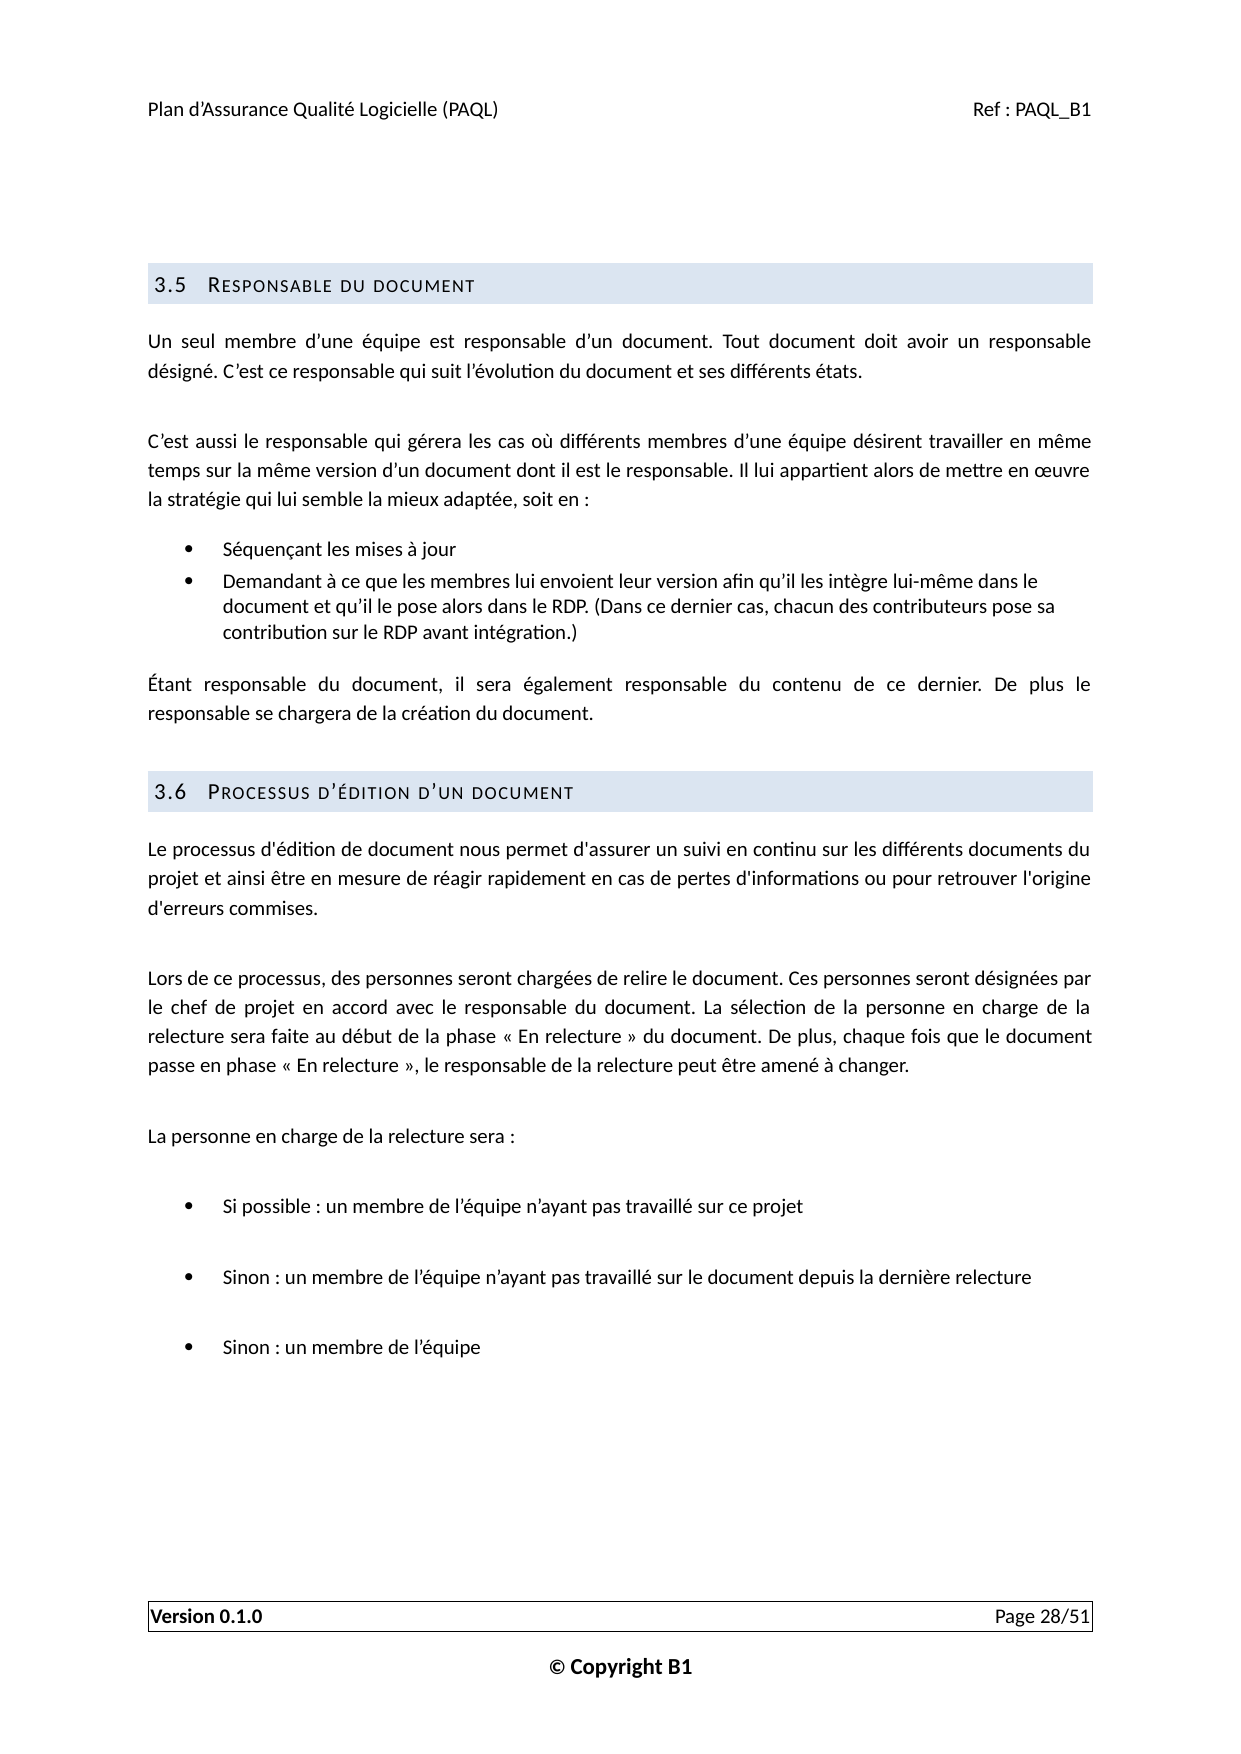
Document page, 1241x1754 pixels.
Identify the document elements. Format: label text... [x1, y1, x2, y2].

text Le processus d'édition de document nous permet d'assurer un suivi en continu sur les différents documents du projet et ainsi être en mesure de réagir rapidement en cas de pertes d'informations ou pour retrouver l'origine d'erreurs commises. [148, 836, 1093, 920]
list Demandant à ce que les membres lui envoient leur version afin qu’il les intègre lui-même dans le document et qu’il le pose alors dans le RDP. (Dans ce dernier cas, chacun des contributeurs pose sa contribution sur le RDP avant intégration.) [185, 568, 1093, 644]
list Processus d’édition d’un document [154, 777, 1086, 805]
list Sinon : un membre de l’équipe n’ayant pas travaillé sur le document depuis la dernière relecture [185, 1264, 1093, 1289]
text Lors de ce processus, des personnes seront chargées de relire le document. Ces personnes seront désignées par le chef de projet en accord avec le responsable du document. La sélection de la personne en charge de la relecture sera faite au début de la phase « En relecture » du document. De plus, chaque fois que le document passe en phase « En relecture », le responsable de la relecture peut être amené à changer. [148, 965, 1093, 1078]
list Si possible : un membre de l’équipe n’ayant pas travaillé sur ce projet [185, 1193, 1093, 1219]
list Responsable du document [154, 270, 1086, 298]
list Sinon : un membre de l’équipe [185, 1334, 1093, 1360]
text La personne en charge de la relecture sera : [148, 1123, 1093, 1148]
list Séquençant les mises à jour [185, 536, 1093, 562]
text C’est aussi le responsable qui gérera les cas où différents membres d’une équipe désirent travailler en même temps sur la même version d’un document dont il est le responsable. Il lui appartient alors de mettre en œuvre la stratégie qui lui semble la mieux adaptée, soit en : [148, 428, 1093, 512]
text Étant responsable du document, il sera également responsable du contenu de ce dernier. De plus le responsable se chargera de la création du document. [148, 671, 1093, 726]
text Un seul membre d’une équipe est responsable d’un document. Tout document doit avoir un responsable désigné. C’est ce responsable qui suit l’évolution du document et ses différents états. [148, 329, 1093, 383]
